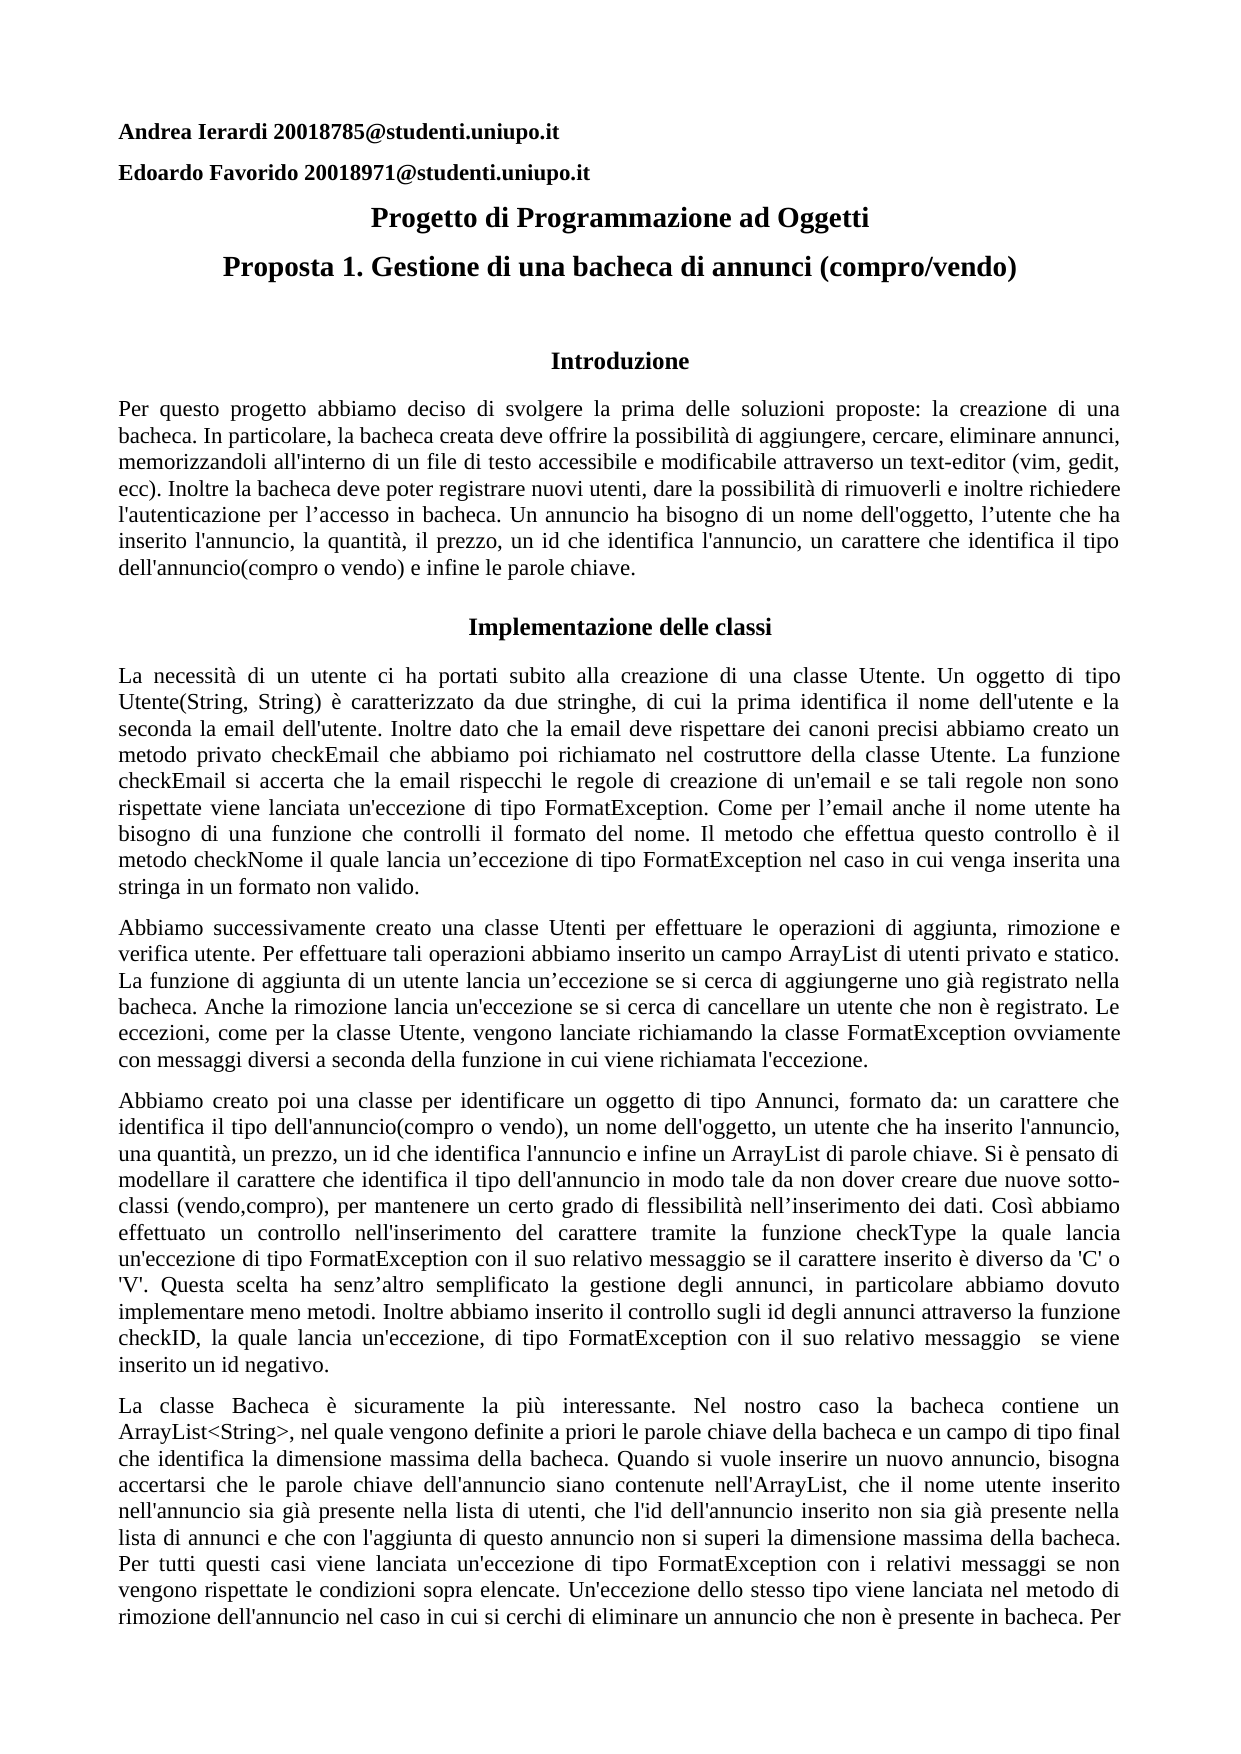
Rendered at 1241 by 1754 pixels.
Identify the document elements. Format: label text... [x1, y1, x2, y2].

text Edoardo Favorido 20018971@studenti.uniupo.it [118, 159, 1122, 186]
text Abbiamo successivamente creato una classe Utenti per effettuare le operazioni di aggiunta, rimozione e verifica utente. Per effettuare tali operazioni abbiamo inserito un campo ArrayList di utenti privato e statico. La funzione di aggiunta di un utente lancia un’eccezione se si cerca di aggiungerne uno già registrato nella bacheca. Anche la rimozione lancia un'eccezione se si cerca di cancellare un utente che non è registrato. Le eccezioni, come per la classe Utente, vengono lanciate richiamando la classe FormatException ovviamente con messaggi diversi a seconda della funzione in cui viene richiamata l'eccezione. [118, 914, 1122, 1072]
text Introduzione [118, 346, 1122, 375]
text Proposta 1. Gestione di una bacheca di annunci (compro/vendo) [118, 249, 1122, 283]
text La classe Bacheca è sicuramente la più interessante. Nel nostro caso la bacheca contiene un ArrayList<String>, nel quale vengono definite a priori le parole chiave della bacheca e un campo di tipo final che identifica la dimensione massima della bacheca. Quando si vuole inserire un nuovo annuncio, bisogna accertarsi che le parole chiave dell'annuncio siano contenute nell'ArrayList, che il nome utente inserito nell'annuncio sia già presente nella lista di utenti, che l'id dell'annuncio inserito non sia già presente nella lista di annunci e che con l'aggiunta di questo annuncio non si superi la dimensione massima della bacheca. Per tutti questi casi viene lanciata un'eccezione di tipo FormatException con i relativi messaggi se non vengono rispettate le condizioni sopra elencate. Un'eccezione dello stesso tipo viene lanciata nel metodo di rimozione dell'annuncio nel caso in cui si cerchi di eliminare un annuncio che non è presente in bacheca. Per [118, 1392, 1122, 1629]
text Abbiamo creato poi una classe per identificare un oggetto di tipo Annunci, formato da: un carattere che identifica il tipo dell'annuncio(compro o vendo), un nome dell'oggetto, un utente che ha inserito l'annuncio, una quantità, un prezzo, un id che identifica l'annuncio e infine un ArrayList di parole chiave. Si è pensato di modellare il carattere che identifica il tipo dell'annuncio in modo tale da non dover creare due nuove sotto-classi (vendo,compro), per mantenere un certo grado di flessibilità nell’inserimento dei dati. Così abbiamo effettuato un controllo nell'inserimento del carattere tramite la funzione checkType la quale lancia un'eccezione di tipo FormatException con il suo relativo messaggio se il carattere inserito è diverso da 'C' o 'V'. Questa scelta ha senz’altro semplificato la gestione degli annunci, in particolare abbiamo dovuto implementare meno metodi. Inoltre abbiamo inserito il controllo sugli id degli annunci attraverso la funzione checkID, la quale lancia un'eccezione, di tipo FormatException con il suo relativo messaggio se viene inserito un id negativo. [118, 1087, 1122, 1377]
text Progetto di Programmazione ad Oggetti [118, 201, 1122, 234]
text Andrea Ierardi 20018785@studenti.uniupo.it [118, 118, 1122, 144]
text Implementazione delle classi [118, 612, 1122, 641]
text Per questo progetto abbiamo deciso di svolgere la prima delle soluzioni proposte: la creazione di una bacheca. In particolare, la bacheca creata deve offrire la possibilità di aggiungere, cercare, eliminare annunci, memorizzandoli all'interno di un file di testo accessibile e modificabile attraverso un text-editor (vim, gedit, ecc). Inoltre la bacheca deve poter registrare nuovi utenti, dare la possibilità di rimuoverli e inoltre richiedere l'autenticazione per l’accesso in bacheca. Un annuncio ha bisogno di un nome dell'oggetto, l’utente che ha inserito l'annuncio, la quantità, il prezzo, un id che identifica l'annuncio, un carattere che identifica il tipo dell'annuncio(compro o vendo) e infine le parole chiave. [118, 396, 1122, 580]
text La necessità di un utente ci ha portati subito alla creazione di una classe Utente. Un oggetto di tipo Utente(String, String) è caratterizzato da due stringhe, di cui la prima identifica il nome dell'utente e la seconda la email dell'utente. Inoltre dato che la email deve rispettare dei canoni precisi abbiamo creato un metodo privato checkEmail che abbiamo poi richiamato nel costruttore della classe Utente. La funzione checkEmail si accerta che la email rispecchi le regole di creazione di un'email e se tali regole non sono rispettate viene lanciata un'eccezione di tipo FormatException. Come per l’email anche il nome utente ha bisogno di una funzione che controlli il formato del nome. Il metodo che effettua questo controllo è il metodo checkNome il quale lancia un’eccezione di tipo FormatException nel caso in cui venga inserita una stringa in un formato non valido. [118, 662, 1122, 899]
